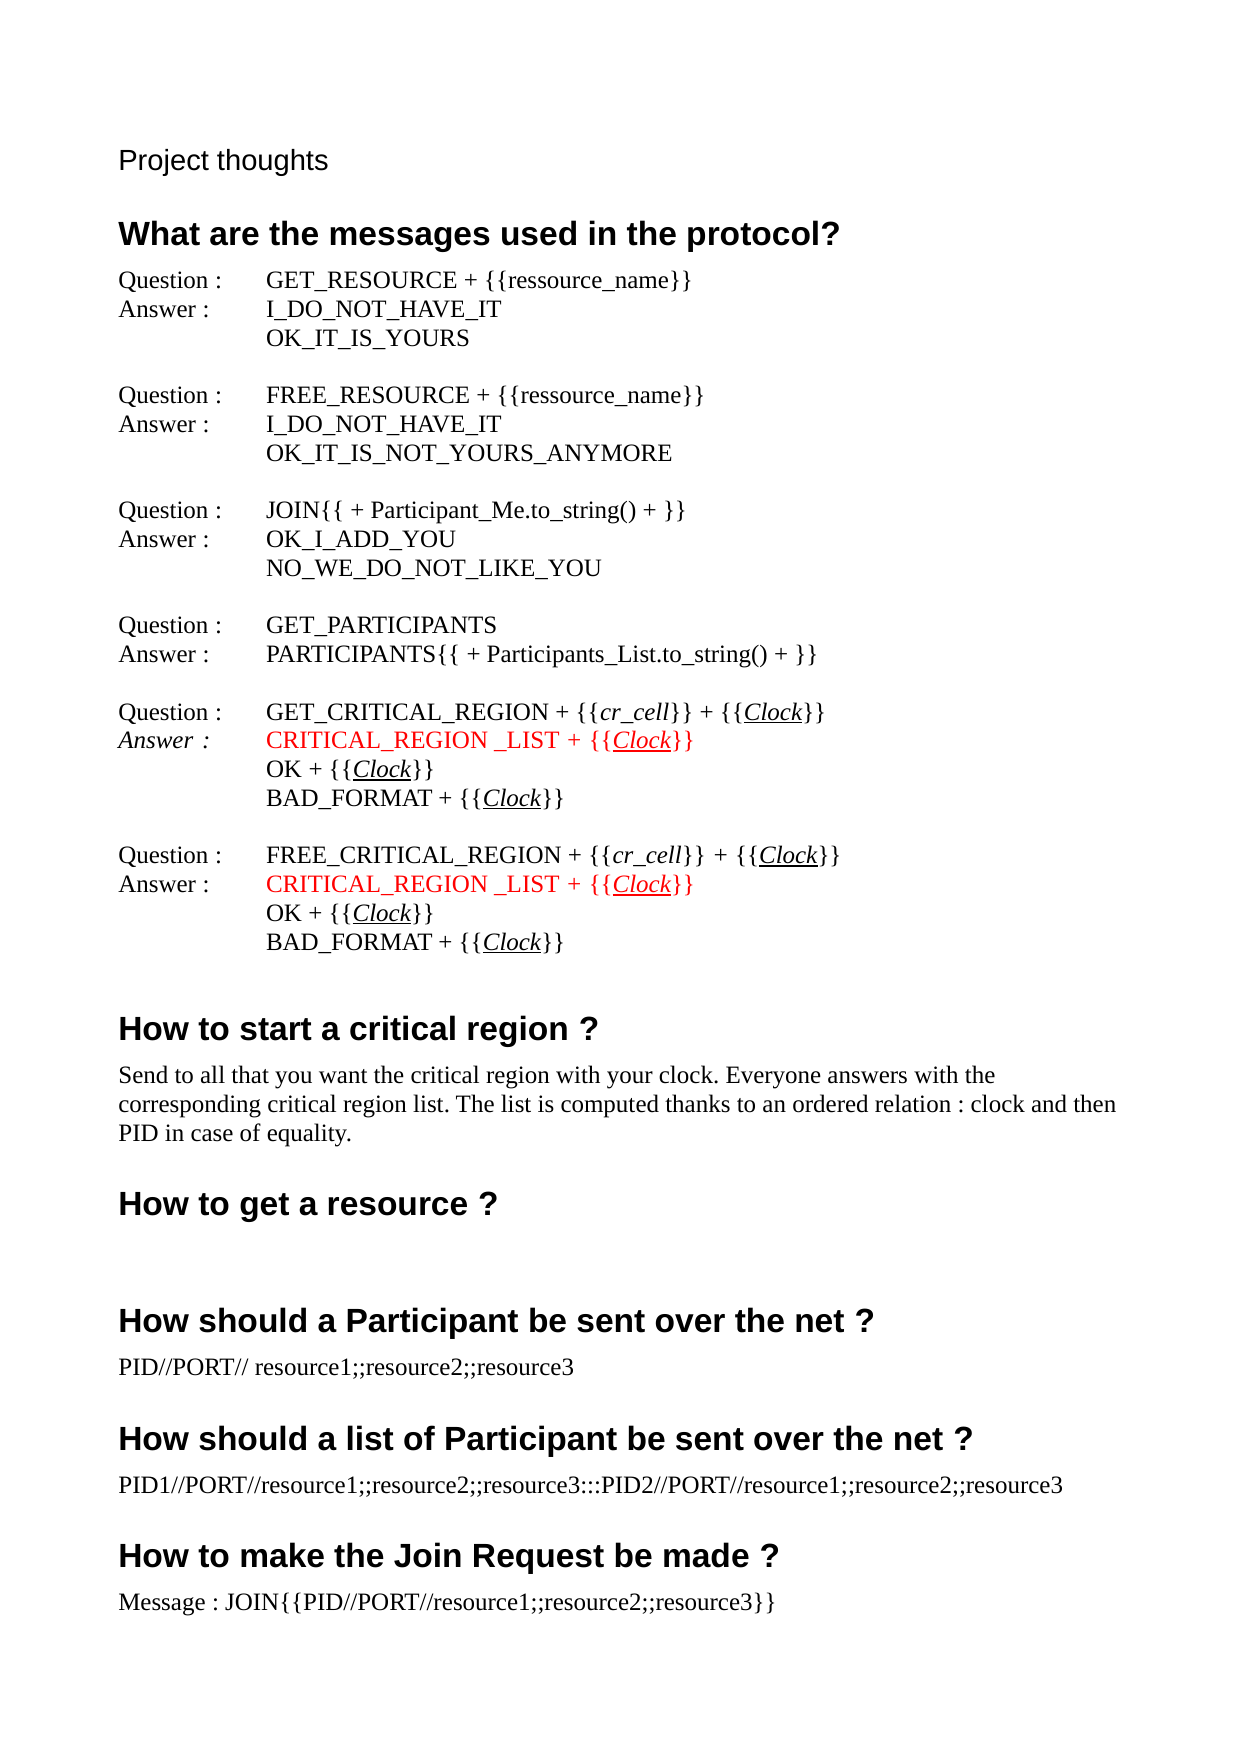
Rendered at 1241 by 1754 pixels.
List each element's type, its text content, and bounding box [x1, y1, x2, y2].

text PID//PORT// resource1;;resource2;;resource3 [118, 1352, 1122, 1381]
text Question : GET_PARTICIPANTS [118, 610, 1122, 639]
text Question : GET_CRITICAL_REGION + {{cr_cell}} + {{Clock}} [118, 697, 1122, 725]
text Answer : I_DO_NOT_HAVE_IT [118, 409, 1122, 438]
subtitle Project thoughts [118, 143, 1122, 177]
text OK + {{Clock}} [118, 754, 1122, 783]
text OK + {{Clock}} [118, 898, 1122, 927]
text PID1//PORT//resource1;;resource2;;resource3:::PID2//PORT//resource1;;resource2;;resource3 [118, 1470, 1122, 1499]
text BAD_FORMAT + {{Clock}} [118, 927, 1122, 955]
text Send to all that you want the critical region with your clock. Everyone answers with the corresponding critical region list. The list is computed thanks to an ordered relation : clock and then PID in case of equality. [118, 1060, 1122, 1146]
text Message : JOIN{{PID//PORT//resource1;;resource2;;resource3}} [118, 1587, 1122, 1616]
subtitle How to get a resource ? [118, 1184, 1122, 1223]
text Question : FREE_RESOURCE + {{ressource_name}} [118, 380, 1122, 409]
subtitle How to start a critical region ? [118, 1009, 1122, 1048]
subtitle How to make the Join Request be made ? [118, 1536, 1122, 1575]
text Answer : CRITICAL_REGION _LIST + {{Clock}} [118, 869, 1122, 898]
text Question : GET_RESOURCE + {{ressource_name}} [118, 265, 1122, 294]
text BAD_FORMAT + {{Clock}} [118, 783, 1122, 812]
text Answer : OK_I_ADD_YOU [118, 524, 1122, 553]
text Question : FREE_CRITICAL_REGION + {{cr_cell}} + {{Clock}} [118, 840, 1122, 869]
subtitle How should a list of Participant be sent over the net ? [118, 1419, 1122, 1457]
text OK_IT_IS_NOT_YOURS_ANYMORE [118, 438, 1122, 467]
text OK_IT_IS_YOURS [118, 323, 1122, 352]
subtitle What are the messages used in the protocol? [118, 214, 1122, 253]
text Answer : CRITICAL_REGION _LIST + {{Clock}} [118, 725, 1122, 754]
subtitle How should a Participant be sent over the net ? [118, 1301, 1122, 1340]
text Question : JOIN{{ + Participant_Me.to_string() + }} [118, 495, 1122, 524]
text Answer : PARTICIPANTS{{ + Participants_List.to_string() + }} [118, 639, 1122, 668]
text Answer : I_DO_NOT_HAVE_IT [118, 294, 1122, 323]
text NO_WE_DO_NOT_LIKE_YOU [118, 553, 1122, 582]
